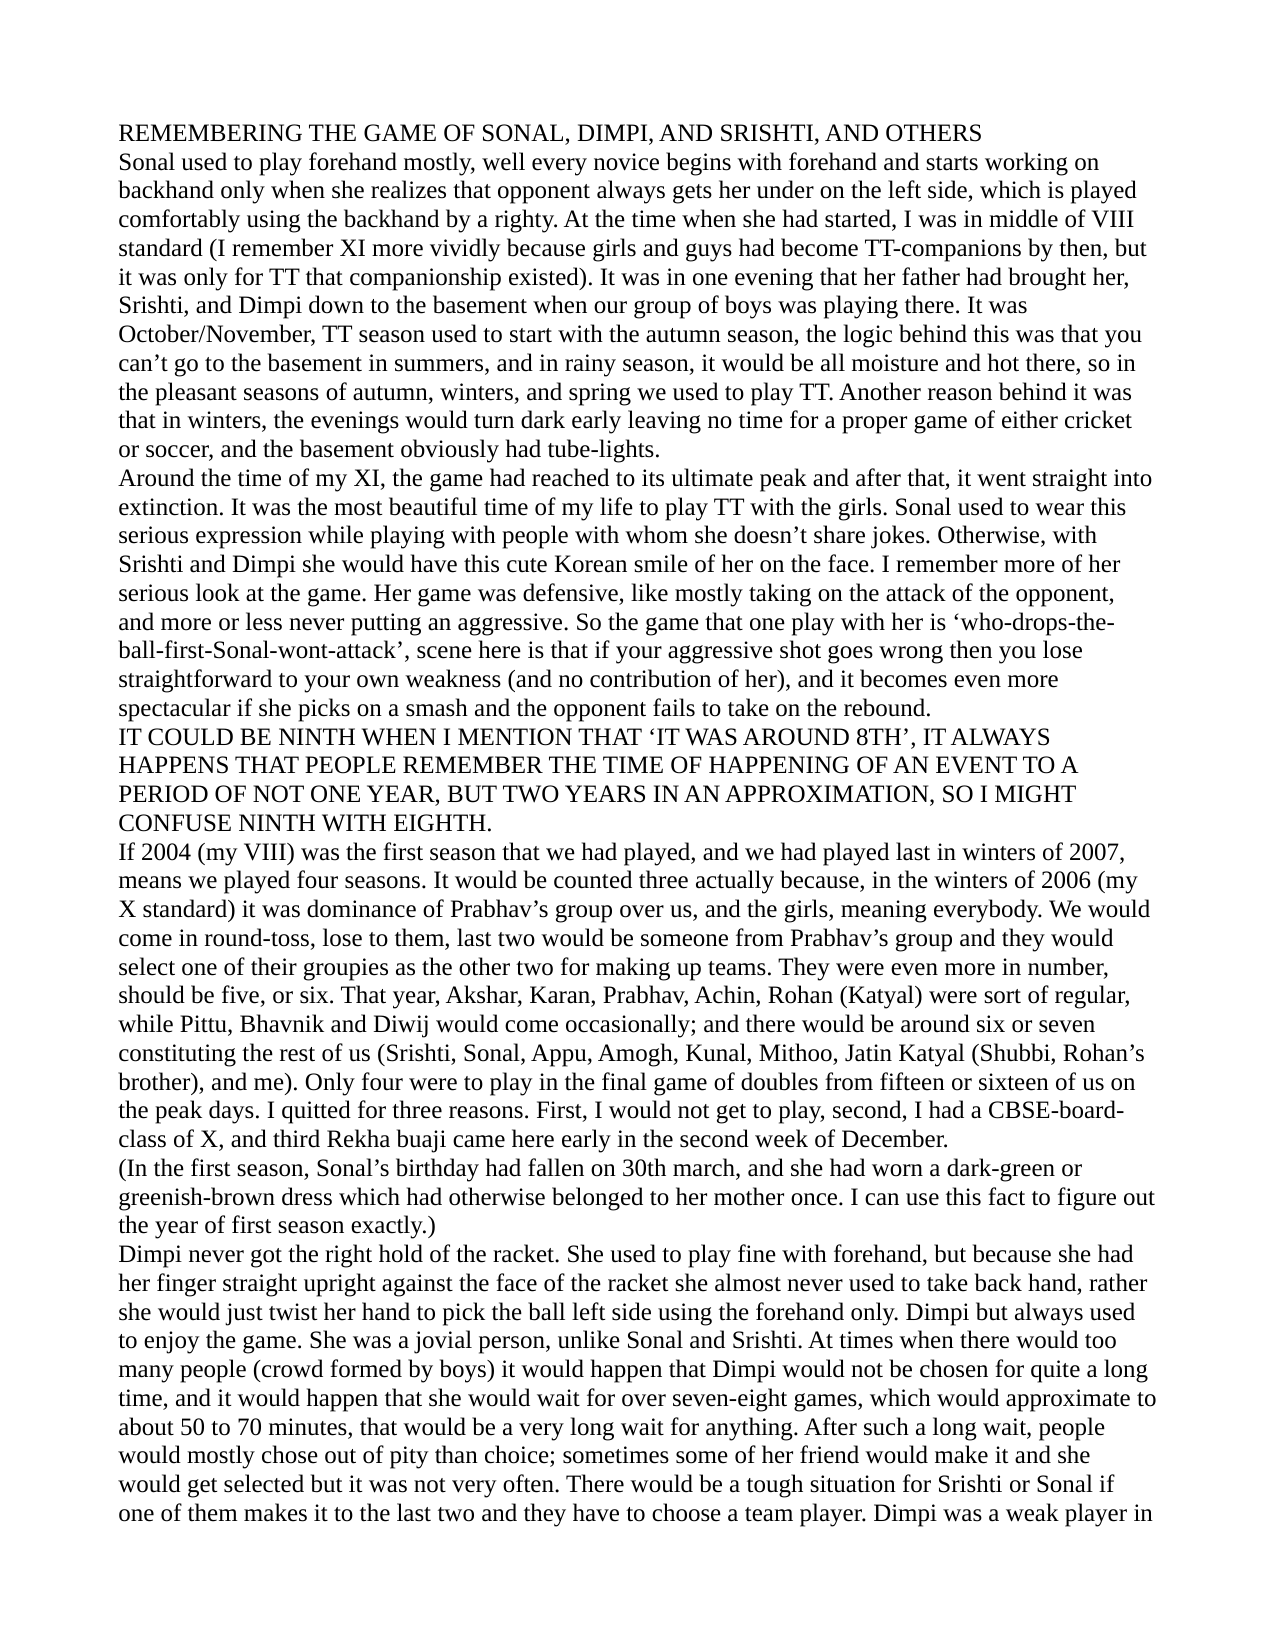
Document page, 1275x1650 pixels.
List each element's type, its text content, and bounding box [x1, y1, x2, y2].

text (In the first season, Sonal’s birthday had fallen on 30th march, and she had worn a dark-green or greenish-brown dress which had otherwise belonged to her mother once. I can use this fact to figure out the year of first season exactly.) [118, 1153, 1157, 1239]
text IT COULD BE NINTH WHEN I MENTION THAT ‘IT WAS AROUND 8TH’, IT ALWAYS HAPPENS THAT PEOPLE REMEMBER THE TIME OF HAPPENING OF AN EVENT TO A PERIOD OF NOT ONE YEAR, BUT TWO YEARS IN AN APPROXIMATION, SO I MIGHT CONFUSE NINTH WITH EIGHTH. [118, 722, 1157, 837]
text If 2004 (my VIII) was the first season that we had played, and we had played last in winters of 2007, means we played four seasons. It would be counted three actually because, in the winters of 2006 (my X standard) it was dominance of Prabhav’s group over us, and the girls, meaning everybody. We would come in round-toss, lose to them, last two would be someone from Prabhav’s group and they would select one of their groupies as the other two for making up teams. They were even more in number, should be five, or six. That year, Akshar, Karan, Prabhav, Achin, Rohan (Katyal) were sort of regular, while Pittu, Bhavnik and Diwij would come occasionally; and there would be around six or seven constituting the rest of us (Srishti, Sonal, Appu, Amogh, Kunal, Mithoo, Jatin Katyal (Shubbi, Rohan’s brother), and me). Only four were to play in the final game of doubles from fifteen or sixteen of us on the peak days. I quitted for three reasons. First, I would not get to play, second, I had a CBSE-board-class of X, and third Rekha buaji came here early in the second week of December. [118, 837, 1157, 1153]
text REMEMBERING THE GAME OF SONAL, DIMPI, AND SRISHTI, AND OTHERS [118, 118, 1157, 147]
text Around the time of my XI, the game had reached to its ultimate peak and after that, it went straight into extinction. It was the most beautiful time of my life to play TT with the girls. Sonal used to wear this serious expression while playing with people with whom she doesn’t share jokes. Otherwise, with Srishti and Dimpi she would have this cute Korean smile of her on the face. I remember more of her serious look at the game. Her game was defensive, like mostly taking on the attack of the opponent, and more or less never putting an aggressive. So the game that one play with her is ‘who-drops-the-ball-first-Sonal-wont-attack’, scene here is that if your aggressive shot goes wrong then you lose straightforward to your own weakness (and no contribution of her), and it becomes even more spectacular if she picks on a smash and the opponent fails to take on the rebound. [118, 463, 1157, 722]
text Sonal used to play forehand mostly, well every novice begins with forehand and starts working on backhand only when she realizes that opponent always gets her under on the left side, which is played comfortably using the backhand by a righty. At the time when she had started, I was in middle of VIII standard (I remember XI more vividly because girls and guys had become TT-companions by then, but it was only for TT that companionship existed). It was in one evening that her father had brought her, Srishti, and Dimpi down to the basement when our group of boys was playing there. It was October/November, TT season used to start with the autumn season, the logic behind this was that you can’t go to the basement in summers, and in rainy season, it would be all moisture and hot there, so in the pleasant seasons of autumn, winters, and spring we used to play TT. Another reason behind it was that in winters, the evenings would turn dark early leaving no time for a proper game of either cricket or soccer, and the basement obviously had tube-lights. [118, 147, 1157, 463]
text Dimpi never got the right hold of the racket. She used to play fine with forehand, but because she had her finger straight upright against the face of the racket she almost never used to take back hand, rather she would just twist her hand to pick the ball left side using the forehand only. Dimpi but always used to enjoy the game. She was a jovial person, unlike Sonal and Srishti. At times when there would too many people (crowd formed by boys) it would happen that Dimpi would not be chosen for quite a long time, and it would happen that she would wait for over seven-eight games, which would approximate to about 50 to 70 minutes, that would be a very long wait for anything. After such a long wait, people would mostly chose out of pity than choice; sometimes some of her friend would make it and she would get selected but it was not very often. There would be a tough situation for Srishti or Sonal if one of them makes it to the last two and they have to choose a team player. Dimpi was a weak player in [118, 1239, 1157, 1527]
